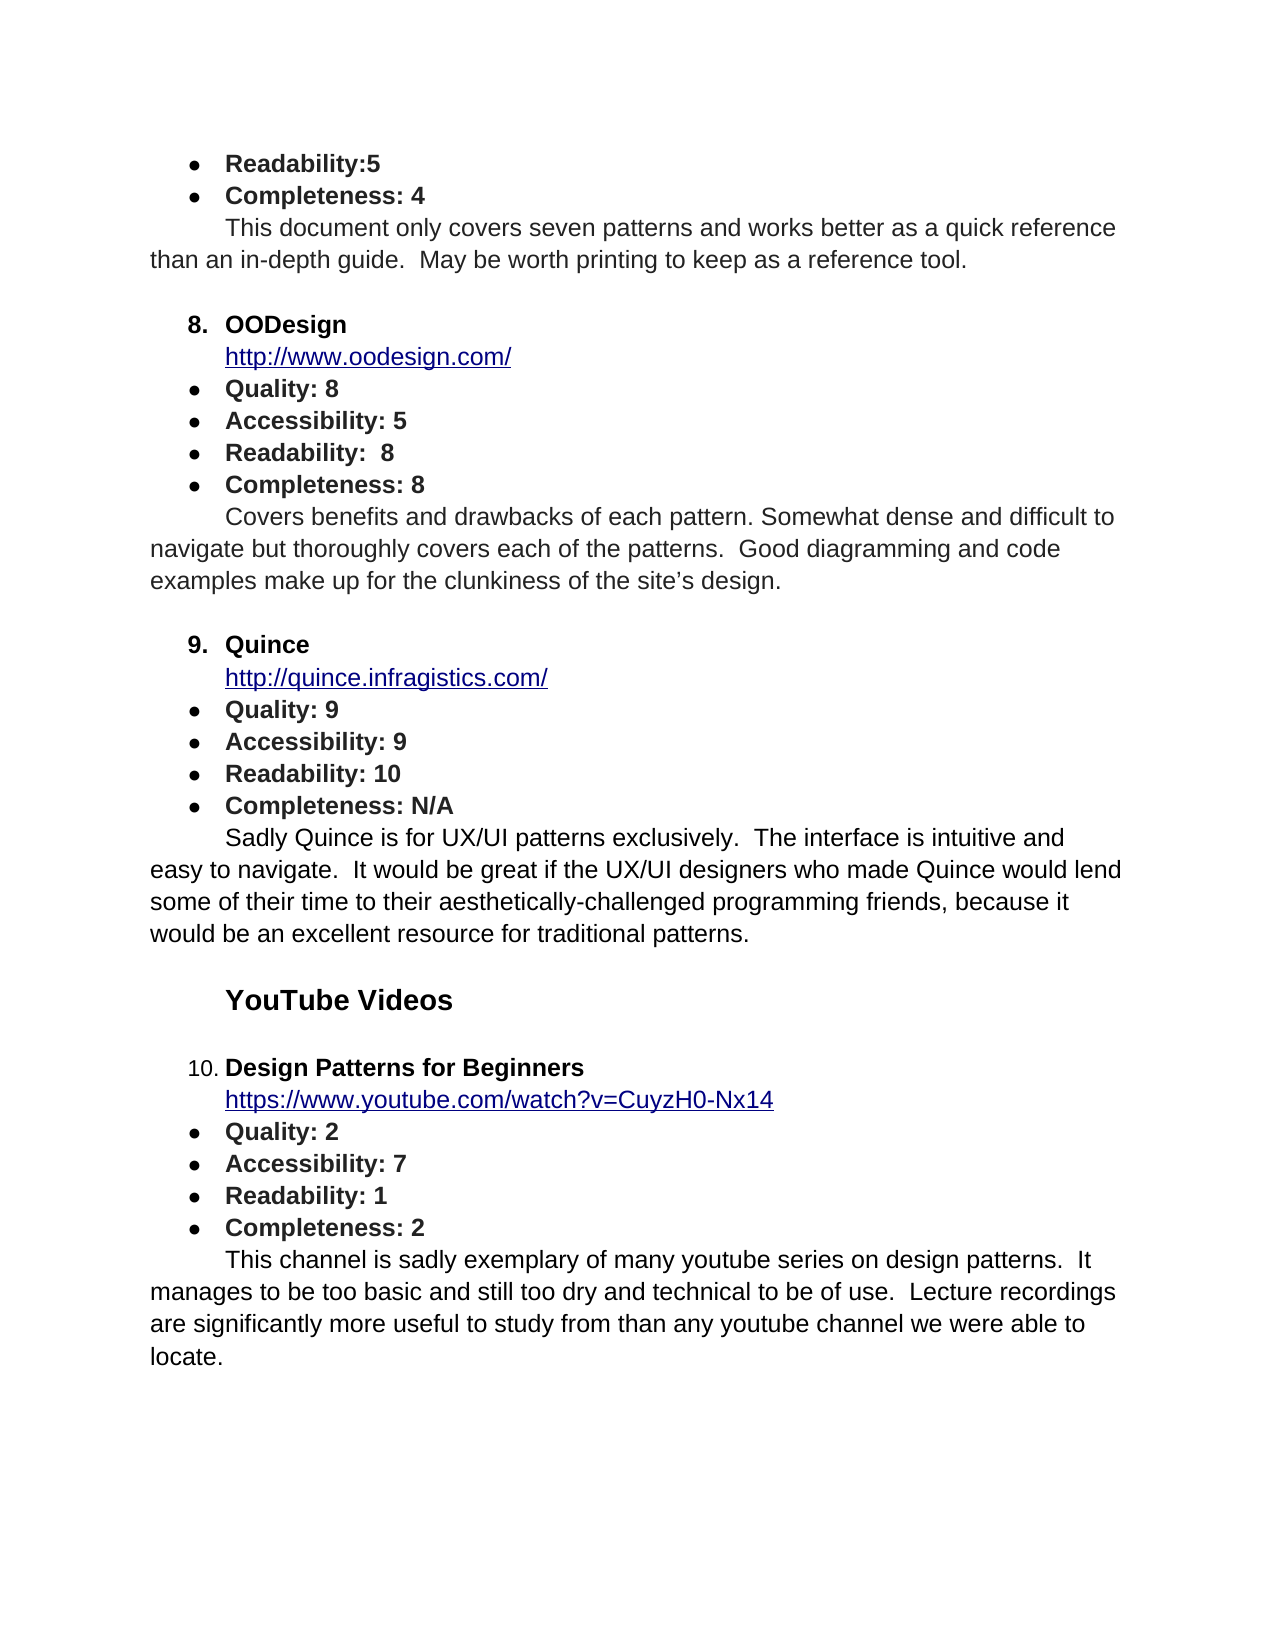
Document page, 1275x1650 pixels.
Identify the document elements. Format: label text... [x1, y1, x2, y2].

text Sadly Quince is for UX/UI patterns exclusively. The interface is intuitive and easy to navigate. It would be great if the UX/UI designers who made Quince would lend some of their time to their aesthetically-challenged programming friends, because it would be an excellent resource for traditional patterns. [150, 824, 1125, 948]
text This channel is sadly exemplary of many youtube series on design patterns. It manages to be too basic and still too dry and technical to be of use. Lecture recordings are significantly more useful to study from than any youtube channel we were able to locate. [150, 1246, 1125, 1370]
list Accessibility: 9 [187, 727, 1125, 755]
list Accessibility: 5 [187, 407, 1125, 434]
list Design Patterns for Beginners [187, 1054, 1125, 1082]
text YouTube Videos [150, 984, 1125, 1017]
list Completeness: 2 [187, 1214, 1125, 1242]
text http://www.oodesign.com/ [150, 342, 1125, 370]
text http://quince.infragistics.com/ [150, 663, 1125, 691]
text https://www.youtube.com/watch?v=CuyzH0-Nx14 [150, 1086, 1125, 1114]
list Quince [187, 631, 1125, 659]
list Quality: 8 [187, 374, 1125, 402]
list OODesign [187, 310, 1125, 338]
list Readability: 10 [187, 759, 1125, 787]
list Readability:5 [187, 150, 1125, 178]
text Covers benefits and drawbacks of each pattern. Somewhat dense and difficult to navigate but thoroughly covers each of the patterns. Good diagramming and code examples make up for the clunkiness of the site’s design. [150, 503, 1125, 595]
list Quality: 2 [187, 1118, 1125, 1146]
list Completeness: 4 [187, 182, 1125, 210]
list Accessibility: 7 [187, 1150, 1125, 1178]
list Completeness: 8 [187, 471, 1125, 499]
list Completeness: N/A [187, 792, 1125, 819]
text This document only covers seven patterns and works better as a quick reference than an in-depth guide. May be worth printing to keep as a reference tool. [150, 214, 1125, 274]
list Readability: 8 [187, 439, 1125, 467]
list Readability: 1 [187, 1182, 1125, 1210]
list Quality: 9 [187, 695, 1125, 723]
